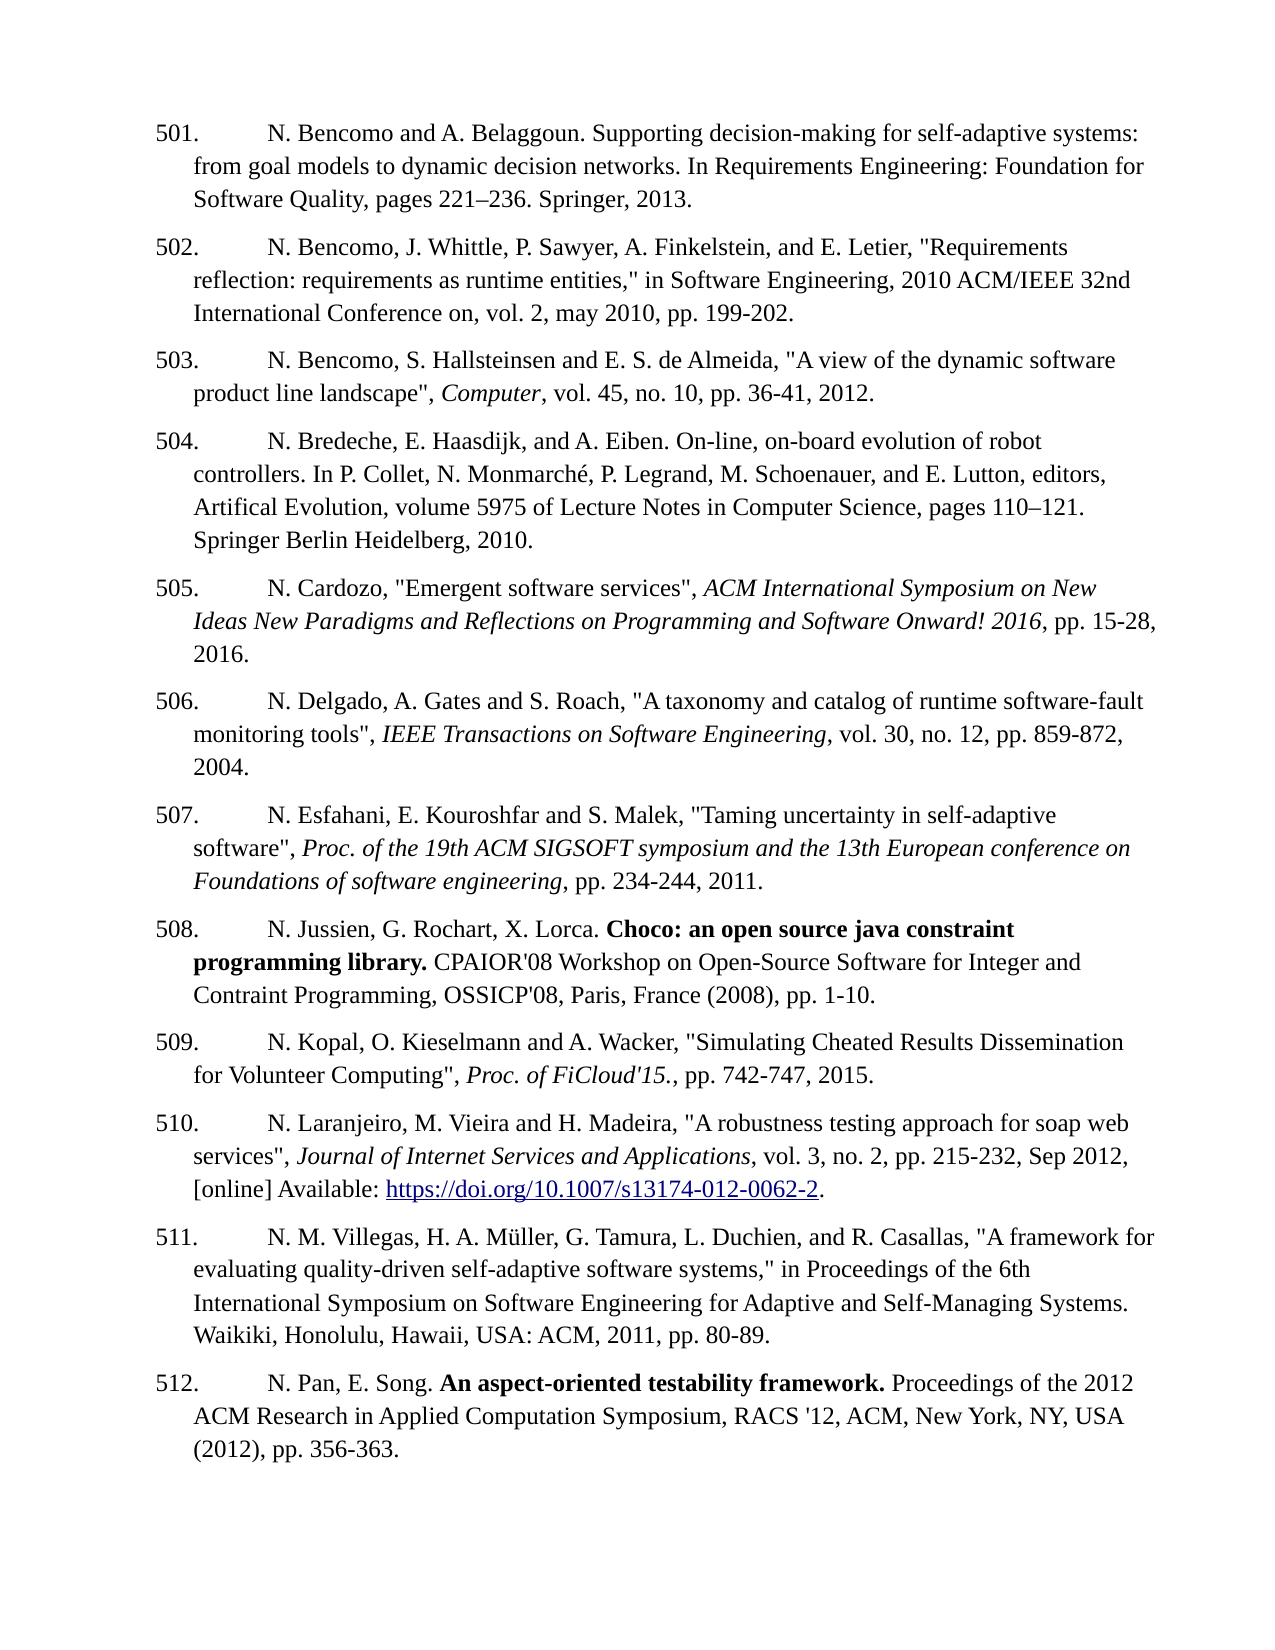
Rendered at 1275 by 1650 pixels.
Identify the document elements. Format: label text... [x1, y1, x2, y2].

list N. Pan, E. Song. An aspect-oriented testability framework. Proceedings of the 2012 ACM Research in Applied Computation Symposium, RACS '12, ACM, New York, NY, USA (2012), pp. 356-363. [155, 1368, 1157, 1463]
list N. Esfahani, E. Kouroshfar and S. Malek, "Taming uncertainty in self-adaptive software", Proc. of the 19th ACM SIGSOFT symposium and the 13th European conference on Foundations of software engineering, pp. 234-244, 2011. [155, 800, 1157, 895]
list N. Kopal, O. Kieselmann and A. Wacker, "Simulating Cheated Results Dissemination for Volunteer Computing", Proc. of FiCloud'15., pp. 742-747, 2015. [155, 1027, 1157, 1089]
list N. Cardozo, "Emergent software services", ACM International Symposium on New Ideas New Paradigms and Reflections on Programming and Software Onward! 2016, pp. 15-28, 2016. [155, 573, 1157, 667]
list N. Bencomo, J. Whittle, P. Sawyer, A. Finkelstein, and E. Letier, "Requirements reflection: requirements as runtime entities," in Software Engineering, 2010 ACM/IEEE 32nd International Conference on, vol. 2, may 2010, pp. 199-202. [155, 232, 1157, 327]
list N. Bredeche, E. Haasdijk, and A. Eiben. On-line, on-board evolution of robot controllers. In P. Collet, N. Monmarché, P. Legrand, M. Schoenauer, and E. Lutton, editors, Artifical Evolution, volume 5975 of Lecture Notes in Computer Science, pages 110–121. Springer Berlin Heidelberg, 2010. [155, 426, 1157, 554]
list N. M. Villegas, H. A. Müller, G. Tamura, L. Duchien, and R. Casallas, "A framework for evaluating quality-driven self-adaptive software systems," in Proceedings of the 6th International Symposium on Software Engineering for Adaptive and Self-Managing Systems. Waikiki, Honolulu, Hawaii, USA: ACM, 2011, pp. 80-89. [155, 1222, 1157, 1349]
list N. Bencomo, S. Hallsteinsen and E. S. de Almeida, "A view of the dynamic software product line landscape", Computer, vol. 45, no. 10, pp. 36-41, 2012. [155, 345, 1157, 407]
list N. Delgado, A. Gates and S. Roach, "A taxonomy and catalog of runtime software-fault monitoring tools", IEEE Transactions on Software Engineering, vol. 30, no. 12, pp. 859-872, 2004. [155, 686, 1157, 781]
list N. Jussien, G. Rochart, X. Lorca. Choco: an open source java constraint programming library. CPAIOR'08 Workshop on Open-Source Software for Integer and Contraint Programming, OSSICP'08, Paris, France (2008), pp. 1-10. [155, 914, 1157, 1008]
list N. Laranjeiro, M. Vieira and H. Madeira, "A robustness testing approach for soap web services", Journal of Internet Services and Applications, vol. 3, no. 2, pp. 215-232, Sep 2012, [online] Available: https://doi.org/10.1007/s13174-012-0062-2. [155, 1108, 1157, 1203]
list N. Bencomo and A. Belaggoun. Supporting decision-making for self-adaptive systems: from goal models to dynamic decision networks. In Requirements Engineering: Foundation for Software Quality, pages 221–236. Springer, 2013. [155, 118, 1157, 213]
